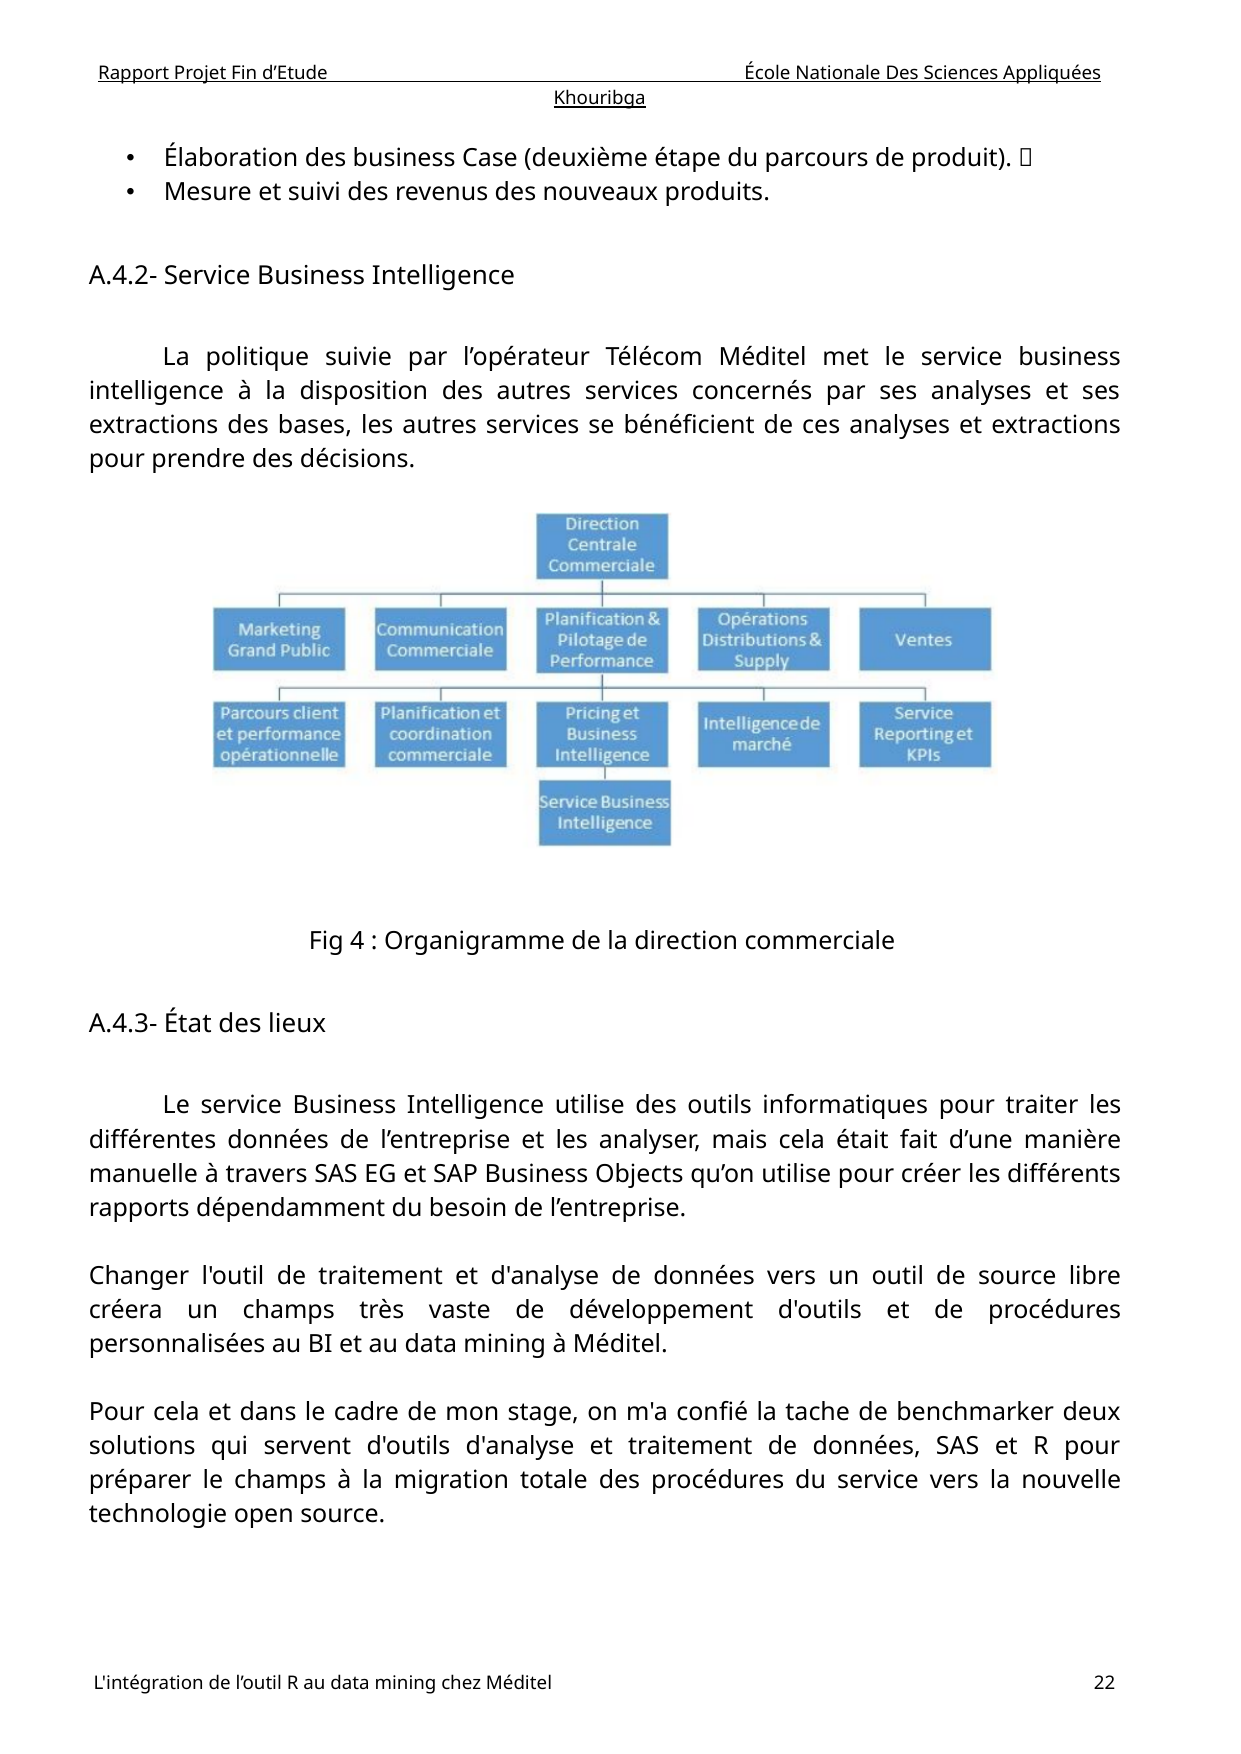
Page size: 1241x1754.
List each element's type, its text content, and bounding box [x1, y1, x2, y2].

subtitle État des lieux [88, 1005, 1122, 1041]
text Changer l'outil de traitement et d'analyse de données vers un outil de source libre créera un champs très vaste de développement d'outils et de procédures personnalisées au BI et au data mining à Méditel. [88, 1257, 1122, 1360]
subtitle Service Business Intelligence [88, 256, 1122, 292]
text Le service Business Intelligence utilise des outils informatiques pour traiter les différentes données de l’entreprise et les analyser, mais cela était fait d’une manière manuelle à travers SAS EG et SAP Business Objects qu’on utilise pour créer les différents rapports dépendamment du besoin de l’entreprise. [88, 1087, 1122, 1223]
list Élaboration des business Case (deuxième étape du parcours de produit).  [126, 139, 1122, 174]
text Pour cela et dans le cadre de mon stage, on m'a confié la tache de benchmarker deux solutions qui servent d'outils d'analyse et traitement de données, SAS et R pour préparer le champs à la migration totale des procédures du service vers la nouvelle technologie open source. [88, 1394, 1122, 1530]
text La politique suivie par l’opérateur Télécom Méditel met le service business intelligence à la disposition des autres services concernés par ses analyses et ses extractions des bases, les autres services se bénéficient de ces analyses et extractions pour prendre des décisions. [88, 338, 1122, 475]
text Fig 4 : Organigramme de la direction commerciale [88, 922, 1122, 956]
list Mesure et suivi des revenus des nouveaux produits. [126, 174, 1122, 208]
picture [204, 475, 1004, 855]
